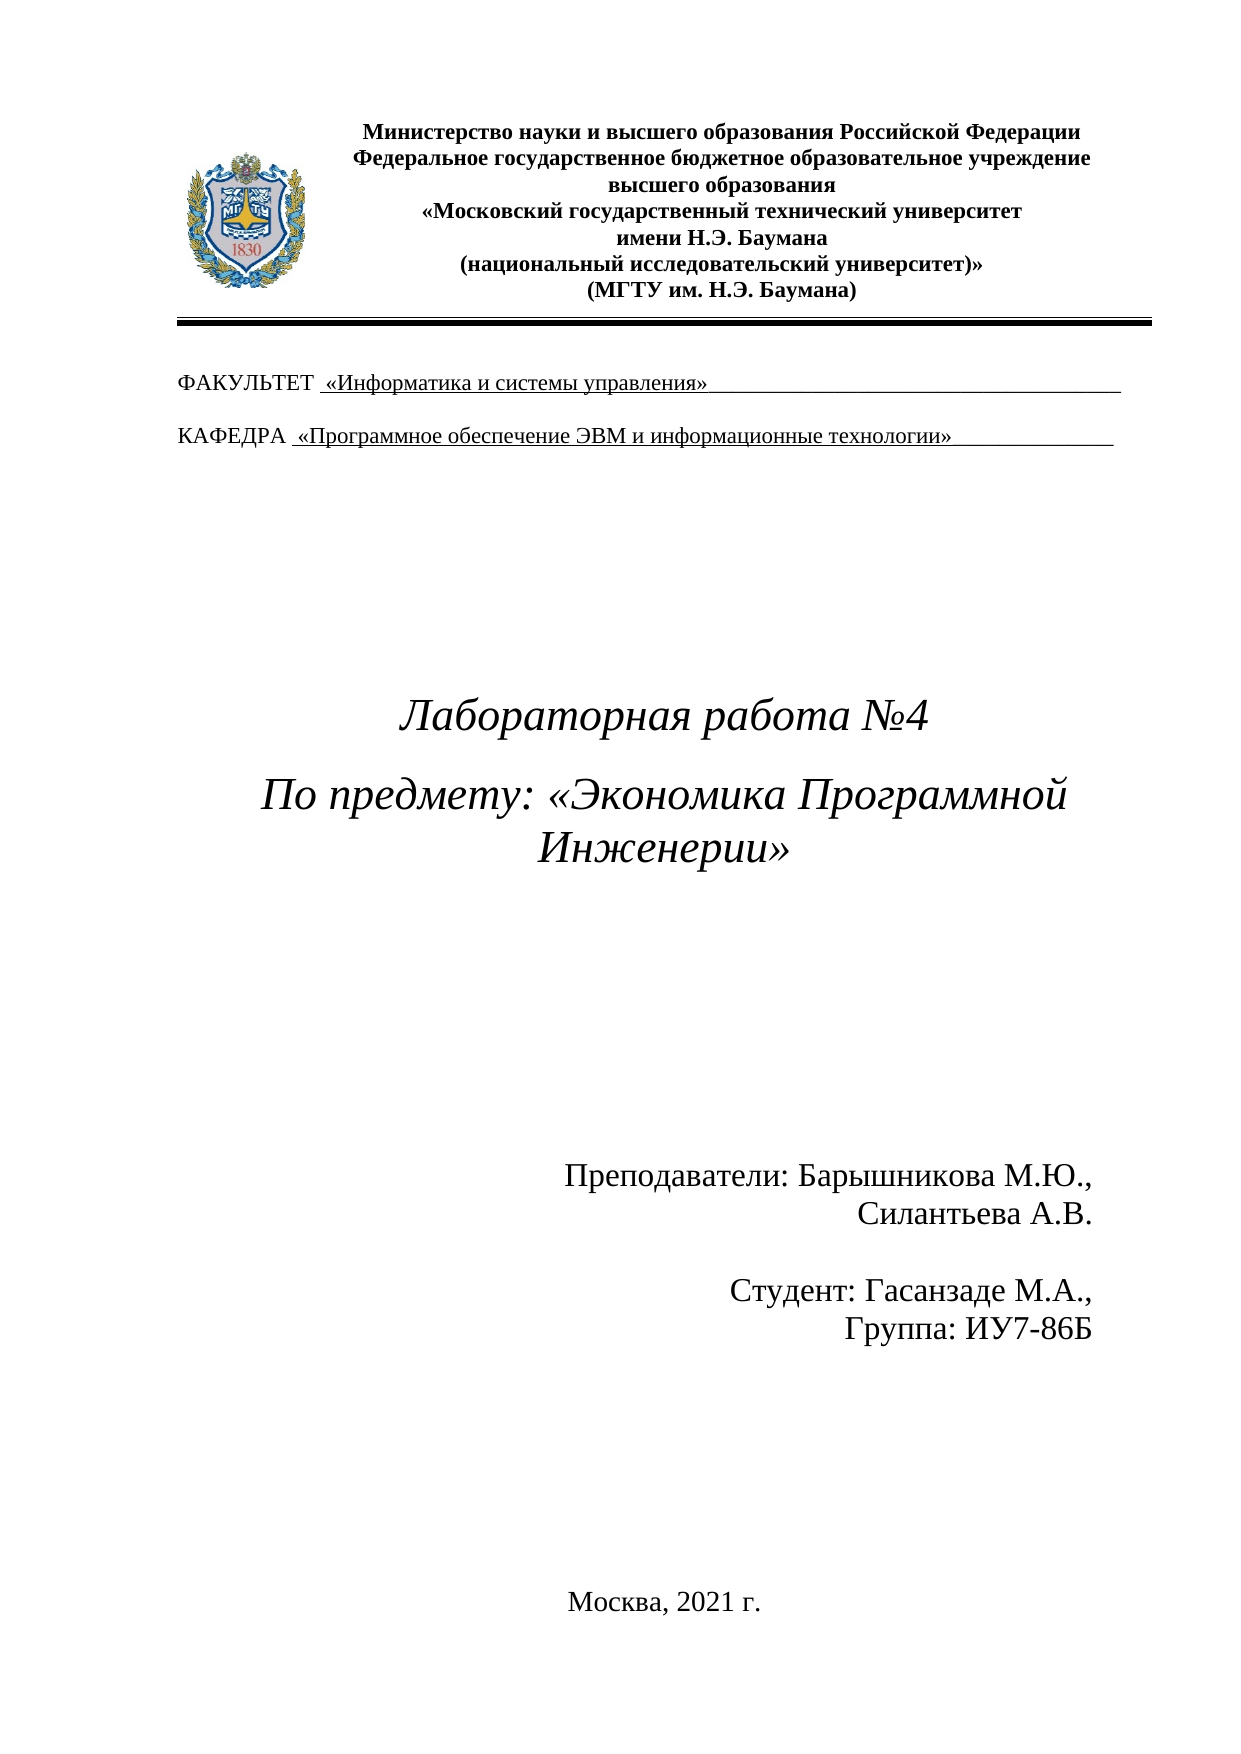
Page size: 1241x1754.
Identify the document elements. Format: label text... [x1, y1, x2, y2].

text Студент: Гасанзаде М.А., [177, 1270, 1093, 1309]
text Преподаватели: Барышникова М.Ю., Силантьева А.В. [177, 1155, 1093, 1232]
text Лабораторная работа №4 [177, 688, 1152, 741]
table_header Министерство науки и высшего образования Российской Федерации Федеральное государственное бюджетное образовательное учреждение высшего образования «Московский государственный технический университет имени Н.Э. Баумана (национальный исследовательский университет)» (МГТУ им. Н.Э. Баумана) [322, 118, 1122, 303]
text Москва, 2021 г. [177, 1584, 1152, 1618]
table_header [177, 118, 322, 303]
text ФАКУЛЬТЕТ «Информатика и системы управления»____________________________________ [177, 369, 1152, 396]
picture [195, 152, 307, 289]
text По предмету: «Экономика Программной Инженерии» [177, 767, 1152, 872]
text КАФЕДРА «Программное обеспечение ЭВМ и информационные технологии»______________ [177, 422, 1152, 448]
text Группа: ИУ7-86Б [177, 1309, 1093, 1347]
